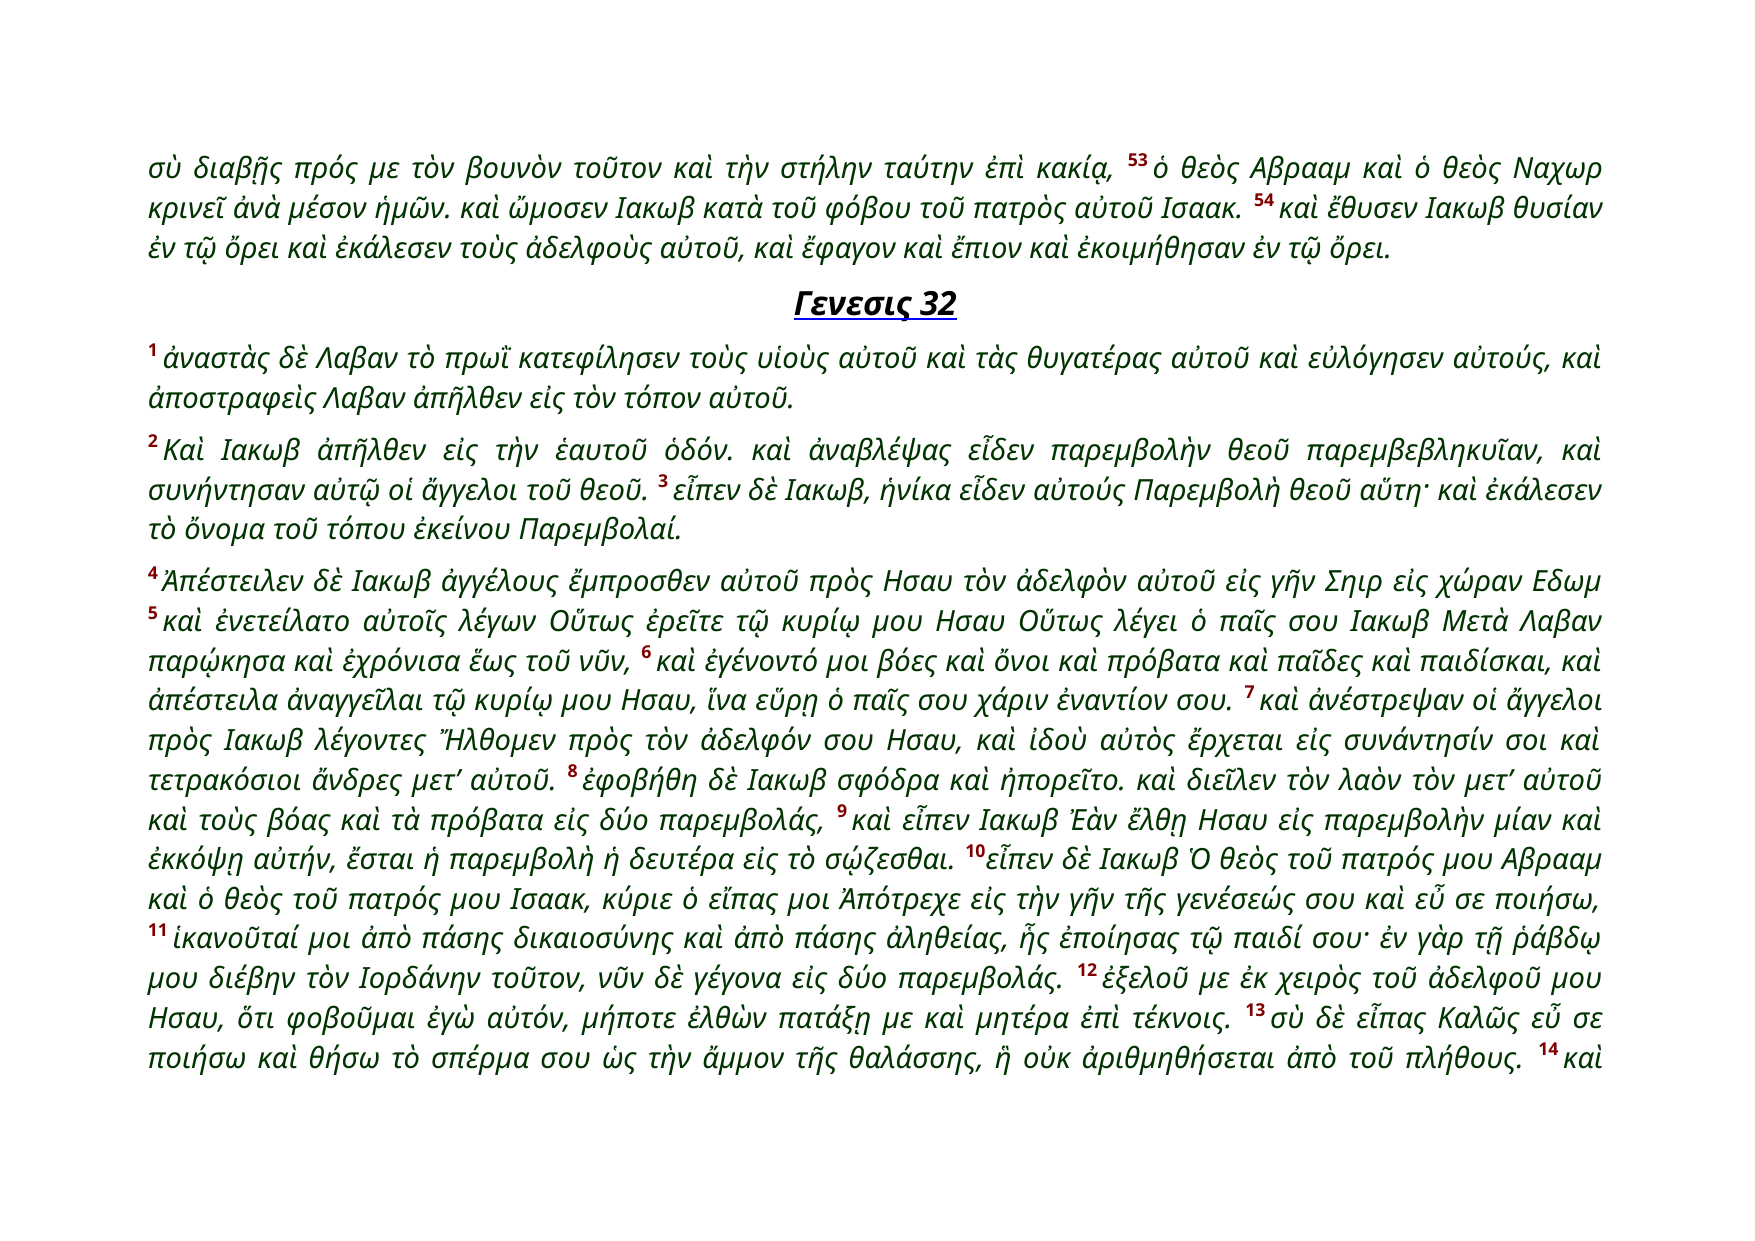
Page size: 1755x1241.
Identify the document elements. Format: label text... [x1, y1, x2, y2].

text 4 Ἀπέστειλεν δὲ Ιακωβ ἀγγέλους ἔμπροσθεν αὐτοῦ πρὸς Ησαυ τὸν ἀδελφὸν αὐτοῦ εἰς γῆν Σηιρ εἰς χώραν Εδωμ 5 καὶ ἐνετείλατο αὐτοῖς λέγων Οὕτως ἐρεῖτε τῷ κυρίῳ μου Ησαυ Οὕτως λέγει ὁ παῖς σου Ιακωβ Μετὰ Λαβαν παρῴκησα καὶ ἐχρόνισα ἕως τοῦ νῦν, 6 καὶ ἐγένοντό μοι βόες καὶ ὄνοι καὶ πρόβατα καὶ παῖδες καὶ παιδίσκαι, καὶ ἀπέστειλα ἀναγγεῖλαι τῷ κυρίῳ μου Ησαυ, ἵνα εὕρῃ ὁ παῖς σου χάριν ἐναντίον σου. 7 καὶ ἀνέστρεψαν οἱ ἄγγελοι πρὸς Ιακωβ λέγοντες Ἤλθομεν πρὸς τὸν ἀδελφόν σου Ησαυ, καὶ ἰδοὺ αὐτὸς ἔρχεται εἰς συνάντησίν σοι καὶ τετρακόσιοι ἄνδρες μετ’ αὐτοῦ. 8 ἐφοβήθη δὲ Ιακωβ σφόδρα καὶ ἠπορεῖτο. καὶ διεῖλεν τὸν λαὸν τὸν μετ’ αὐτοῦ καὶ τοὺς βόας καὶ τὰ πρόβατα εἰς δύο παρεμβολάς, 9 καὶ εἶπεν Ιακωβ Ἐὰν ἔλθῃ Ησαυ εἰς παρεμβολὴν μίαν καὶ ἐκκόψῃ αὐτήν, ἔσται ἡ παρεμβολὴ ἡ δευτέρα εἰς τὸ σῴζεσθαι. 10εἶπεν δὲ Ιακωβ Ὁ θεὸς τοῦ πατρός μου Αβρααμ καὶ ὁ θεὸς τοῦ πατρός μου Ισαακ, κύριε ὁ εἴπας μοι Ἀπότρεχε εἰς τὴν γῆν τῆς γενέσεώς σου καὶ εὖ σε ποιήσω, 11 ἱκανοῦταί μοι ἀπὸ πάσης δικαιοσύνης καὶ ἀπὸ πάσης ἀληθείας, ἧς ἐποίησας τῷ παιδί σου· ἐν γὰρ τῇ ῥάβδῳ μου διέβην τὸν Ιορδάνην τοῦτον, νῦν δὲ γέγονα εἰς δύο παρεμβολάς. 12 ἐξελοῦ με ἐκ χειρὸς τοῦ ἀδελφοῦ μου Ησαυ, ὅτι φοβοῦμαι ἐγὼ αὐτόν, μήποτε ἐλθὼν πατάξῃ με καὶ μητέρα ἐπὶ τέκνοις. 13 σὺ δὲ εἶπας Καλῶς εὖ σε ποιήσω καὶ θήσω τὸ σπέρμα σου ὡς τὴν ἄμμον τῆς θαλάσσης, ἣ οὐκ ἀριθμηθήσεται ἀπὸ τοῦ πλήθους. 14 καὶ [148, 561, 1606, 1077]
text σὺ διαβῇς πρός με τὸν βουνὸν τοῦτον καὶ τὴν στήλην ταύτην ἐπὶ κακίᾳ, 53 ὁ θεὸς Αβρααμ καὶ ὁ θεὸς Ναχωρ κρινεῖ ἀνὰ μέσον ἡμῶν. καὶ ὤμοσεν Ιακωβ κατὰ τοῦ φόβου τοῦ πατρὸς αὐτοῦ Ισαακ. 54 καὶ ἔθυσεν Ιακωβ θυσίαν ἐν τῷ ὄρει καὶ ἐκάλεσεν τοὺς ἀδελφοὺς αὐτοῦ, καὶ ἔφαγον καὶ ἔπιον καὶ ἐκοιμήθησαν ἐν τῷ ὄρει. [148, 148, 1606, 267]
text 2 Καὶ Ιακωβ ἀπῆλθεν εἰς τὴν ἑαυτοῦ ὁδόν. καὶ ἀναβλέψας εἶδεν παρεμβολὴν θεοῦ παρεμβεβληκυῖαν, καὶ συνήντησαν αὐτῷ οἱ ἄγγελοι τοῦ θεοῦ. 3 εἶπεν δὲ Ιακωβ, ἡνίκα εἶδεν αὐτούς Παρεμβολὴ θεοῦ αὕτη· καὶ ἐκάλεσεν τὸ ὄνομα τοῦ τόπου ἐκείνου Παρεμβολαί. [148, 429, 1606, 548]
text Γενεσις 32 [148, 279, 1606, 325]
text 1 ἀναστὰς δὲ Λαβαν τὸ πρωῒ κατεφίλησεν τοὺς υἱοὺς αὐτοῦ καὶ τὰς θυγατέρας αὐτοῦ καὶ εὐλόγησεν αὐτούς, καὶ ἀποστραφεὶς Λαβαν ἀπῆλθεν εἰς τὸν τόπον αὐτοῦ. [148, 337, 1606, 417]
